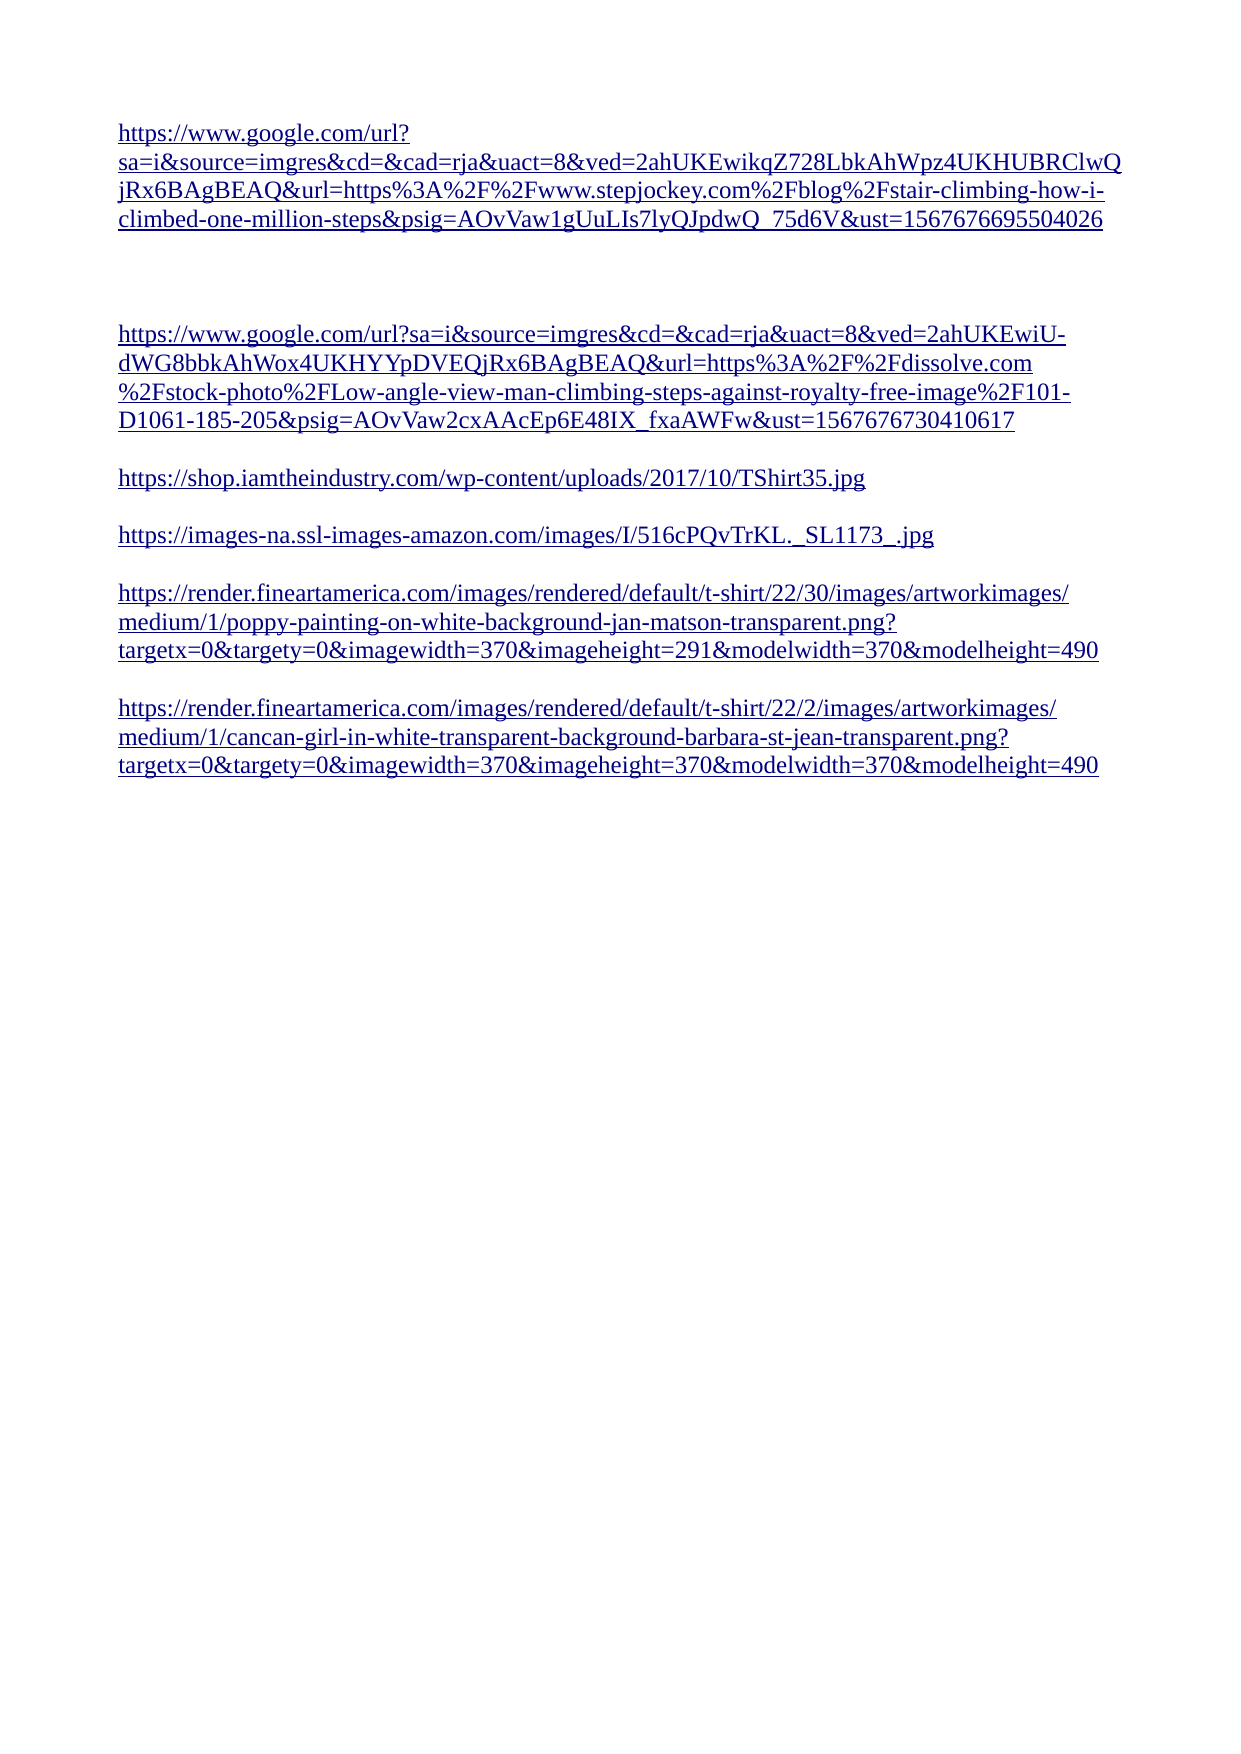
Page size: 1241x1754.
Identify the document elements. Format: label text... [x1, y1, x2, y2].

text https://www.google.com/url?sa=i&source=imgres&cd=&cad=rja&uact=8&ved=2ahUKEwikqZ728LbkAhWpz4UKHUBRClwQ [118, 118, 1122, 172]
text https://render.fineartamerica.com/images/rendered/default/t-shirt/22/30/images/artworkimages/medium/1/poppy-painting-on-white-background-jan-matson-transparent.png?targetx=0&targety=0&imagewidth=370&imageheight=291&modelwidth=370&modelheight=490 [118, 578, 1122, 664]
text jRx6BAgBEAQ&url=https%3A%2F%2Fwww.stepjockey.com%2Fblog%2Fstair-climbing-how-i-climbed-one-million-steps&psig=AOvVaw1gUuLIs7lyQJpdwQ_75d6V&ust=1567676695504026 [118, 173, 1122, 233]
text https://www.google.com/url?sa=i&source=imgres&cd=&cad=rja&uact=8&ved=2ahUKEwiU-dWG8bbkAhWox4UKHYYpDVEQjRx6BAgBEAQ&url=https%3A%2F%2Fdissolve.com%2Fstock-photo%2FLow-angle-view-man-climbing-steps-against-royalty-free-image%2F101-D1061-185-205&psig=AOvVaw2cxAAcEp6E48IX_fxaAWFw&ust=1567676730410617 [118, 319, 1122, 434]
text https://images-na.ssl-images-amazon.com/images/I/516cPQvTrKL._SL1173_.jpg [118, 521, 1122, 549]
text https://render.fineartamerica.com/images/rendered/default/t-shirt/22/2/images/artworkimages/medium/1/cancan-girl-in-white-transparent-background-barbara-st-jean-transparent.png?targetx=0&targety=0&imagewidth=370&imageheight=370&modelwidth=370&modelheight=490 [118, 693, 1122, 779]
text https://shop.iamtheindustry.com/wp-content/uploads/2017/10/TShirt35.jpg [118, 463, 1122, 492]
